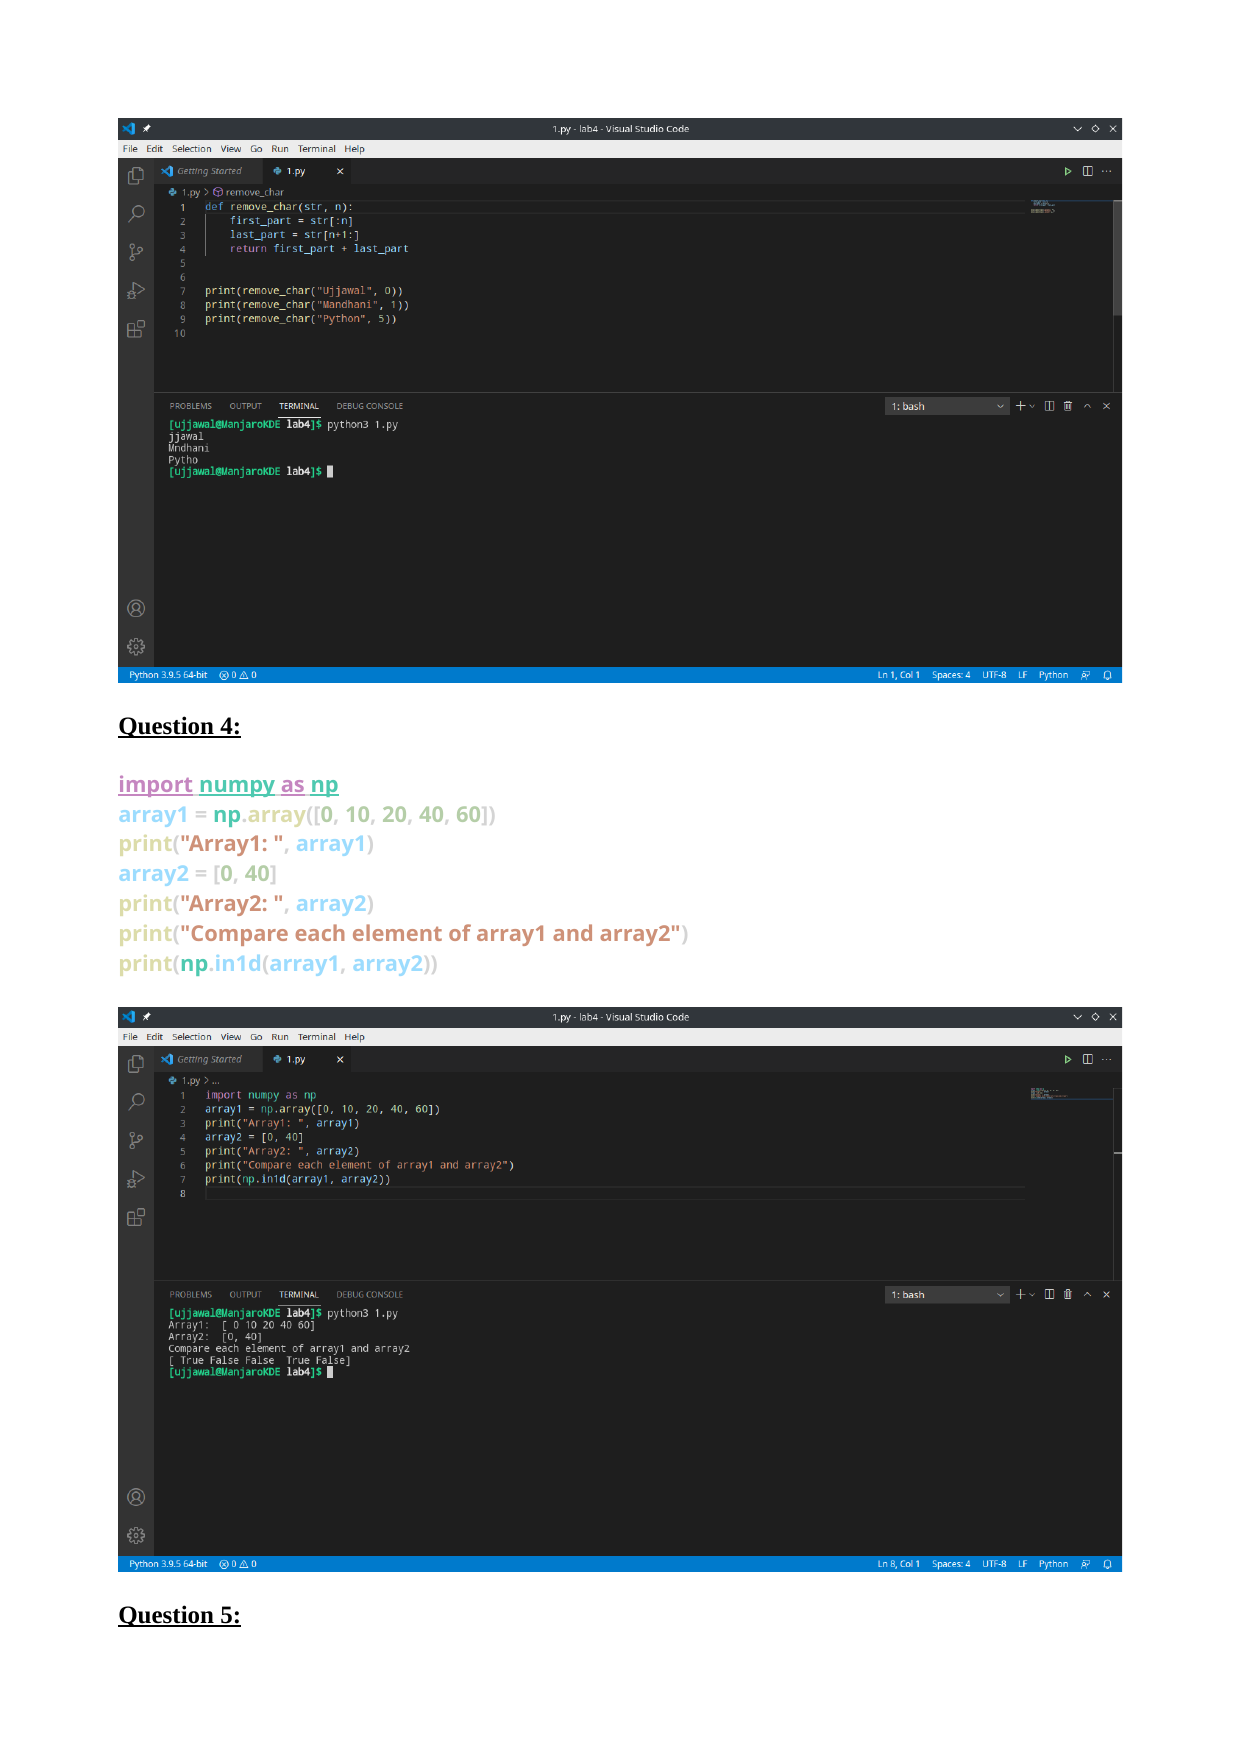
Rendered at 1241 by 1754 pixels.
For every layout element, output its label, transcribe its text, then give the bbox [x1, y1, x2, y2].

text import numpy as np [118, 769, 1122, 798]
text print("Array2: ", array2) [118, 888, 1122, 918]
text array1 = np.array([0, 10, 20, 40, 60]) [118, 798, 1122, 828]
picture [118, 1007, 1123, 1572]
text print(np.in1d(array1, array2)) [118, 947, 1122, 977]
text print("Compare each element of array1 and array2") [118, 918, 1122, 947]
text Question 5: [118, 1600, 1122, 1629]
text array2 = [0, 40] [118, 858, 1122, 888]
text print("Array1: ", array1) [118, 828, 1122, 858]
picture [118, 118, 1123, 683]
text Question 4: [118, 711, 1122, 740]
